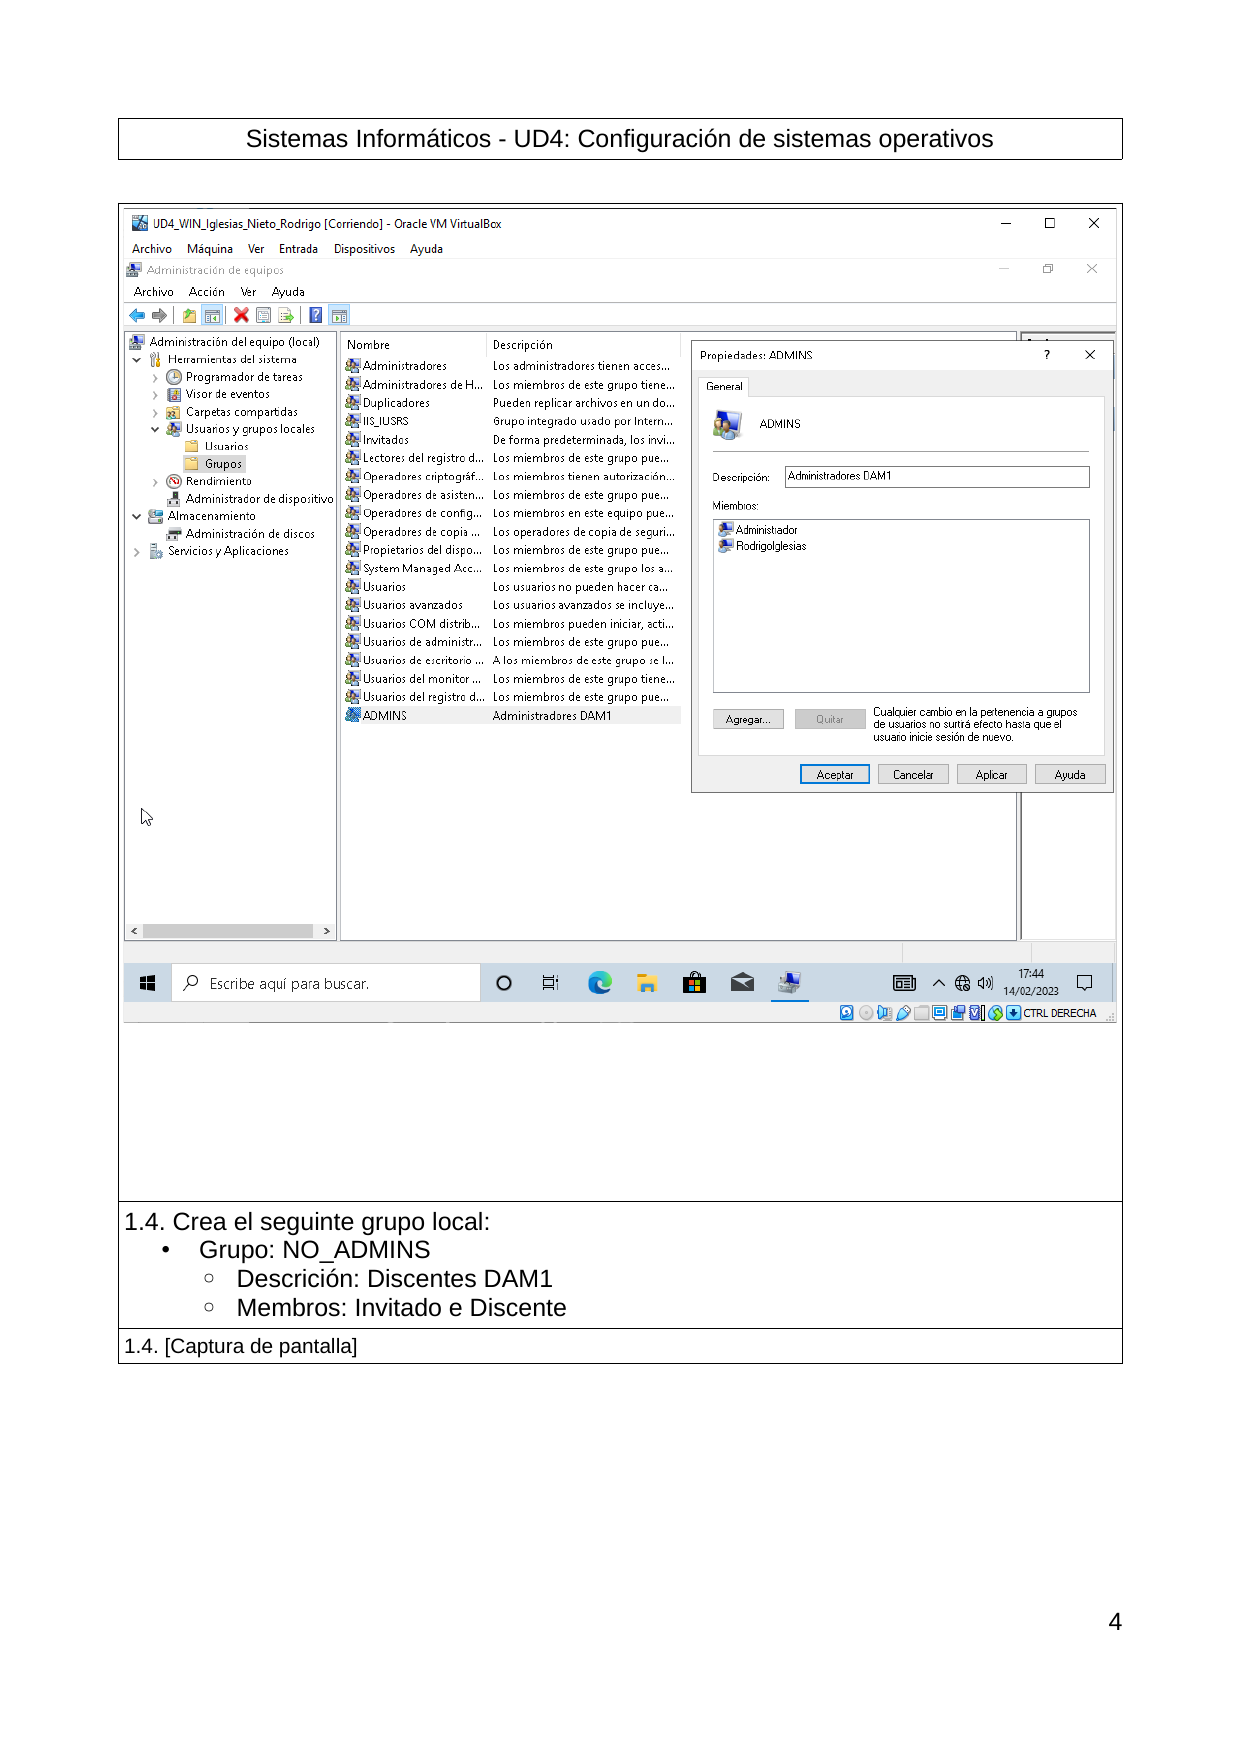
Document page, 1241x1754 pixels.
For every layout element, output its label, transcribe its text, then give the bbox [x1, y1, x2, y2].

table_cell [119, 204, 1122, 1201]
table_cell 1.4. [Captura de pantalla] [119, 1329, 1122, 1363]
picture [123, 208, 1117, 1023]
table_cell 1.4. Crea el seguinte grupo local: Grupo: NO_ADMINS Descrición: Discentes DAM1 Membros: Invitado e Discente [119, 1202, 1122, 1328]
